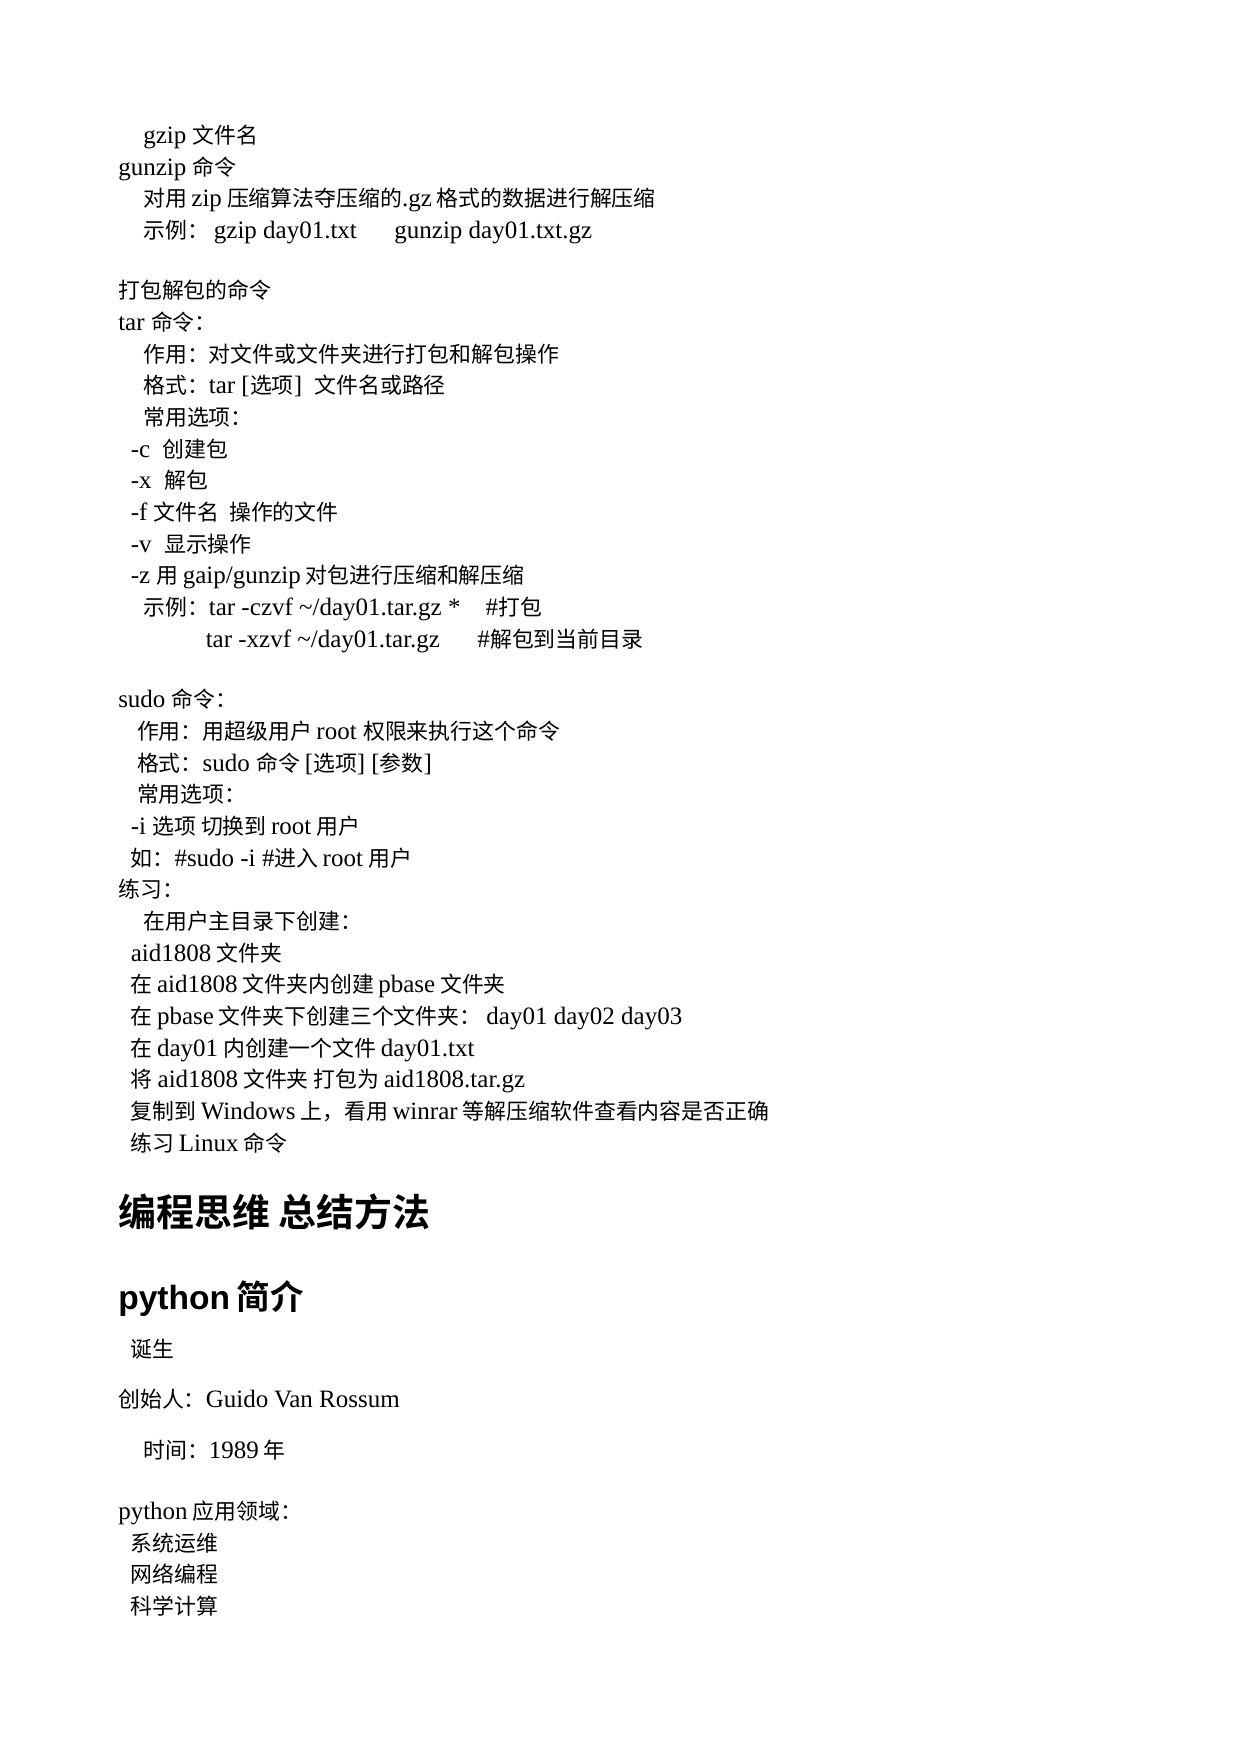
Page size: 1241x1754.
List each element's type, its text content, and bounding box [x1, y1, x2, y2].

text 打包解包的命令 [118, 273, 1122, 305]
text tar 命令： [118, 305, 1122, 337]
subtitle 编程思维 总结方法 [118, 1182, 1122, 1237]
text 示例： gzip day01.txt gunzip day01.txt.gz [118, 213, 1122, 245]
text -f 文件名 操作的文件 [118, 495, 1122, 527]
text 网络编程 [118, 1557, 1122, 1589]
text 在pbase文件夹下创建三个文件夹： day01 day02 day03 [118, 999, 1122, 1031]
text 时间：1989年 [118, 1433, 1122, 1465]
text 在aid1808文件夹内创建pbase文件夹 [118, 967, 1122, 999]
text 在day01内创建一个文件day01.txt [118, 1031, 1122, 1062]
text 示例：tar -czvf ~/day01.tar.gz * #打包 [118, 590, 1122, 622]
text 格式：sudo 命令 [选项] [参数] [118, 746, 1122, 777]
text 如：#sudo -i #进入root用户 [118, 841, 1122, 872]
text 系统运维 [118, 1526, 1122, 1557]
text 科学计算 [118, 1589, 1122, 1621]
text -c 创建包 [118, 432, 1122, 463]
text 将 aid1808文件夹 打包为aid1808.tar.gz [118, 1062, 1122, 1094]
text 作用：用超级用户root 权限来执行这个命令 [118, 714, 1122, 746]
text 常用选项： [118, 777, 1122, 809]
text -v 显示操作 [118, 527, 1122, 558]
text -i 选项 切换到root用户 [118, 809, 1122, 841]
text 格式：tar [选项] 文件名或路径 [118, 368, 1122, 400]
text -z 用gaip/gunzip对包进行压缩和解压缩 [118, 558, 1122, 590]
text aid1808文件夹 [118, 936, 1122, 967]
text 练习： [118, 872, 1122, 904]
text 常用选项： [118, 400, 1122, 432]
text 复制到Windows上，看用winrar等解压缩软件查看内容是否正确 [118, 1094, 1122, 1126]
text 诞生 [118, 1332, 1122, 1363]
text python应用领域： [118, 1494, 1122, 1526]
text gunzip 命令 [118, 150, 1122, 181]
text 对用zip压缩算法夺压缩的.gz格式的数据进行解压缩 [118, 181, 1122, 213]
text tar -xzvf ~/day01.tar.gz #解包到当前目录 [118, 622, 1122, 653]
text -x 解包 [118, 463, 1122, 495]
text 练习Linux命令 [118, 1126, 1122, 1157]
text 作用：对文件或文件夹进行打包和解包操作 [118, 337, 1122, 368]
text 创始人：Guido Van Rossum [118, 1382, 1122, 1414]
text gzip 文件名 [118, 118, 1122, 150]
text 在用户主目录下创建： [118, 904, 1122, 936]
subtitle python简介 [118, 1271, 1122, 1319]
text sudo 命令： [118, 682, 1122, 714]
